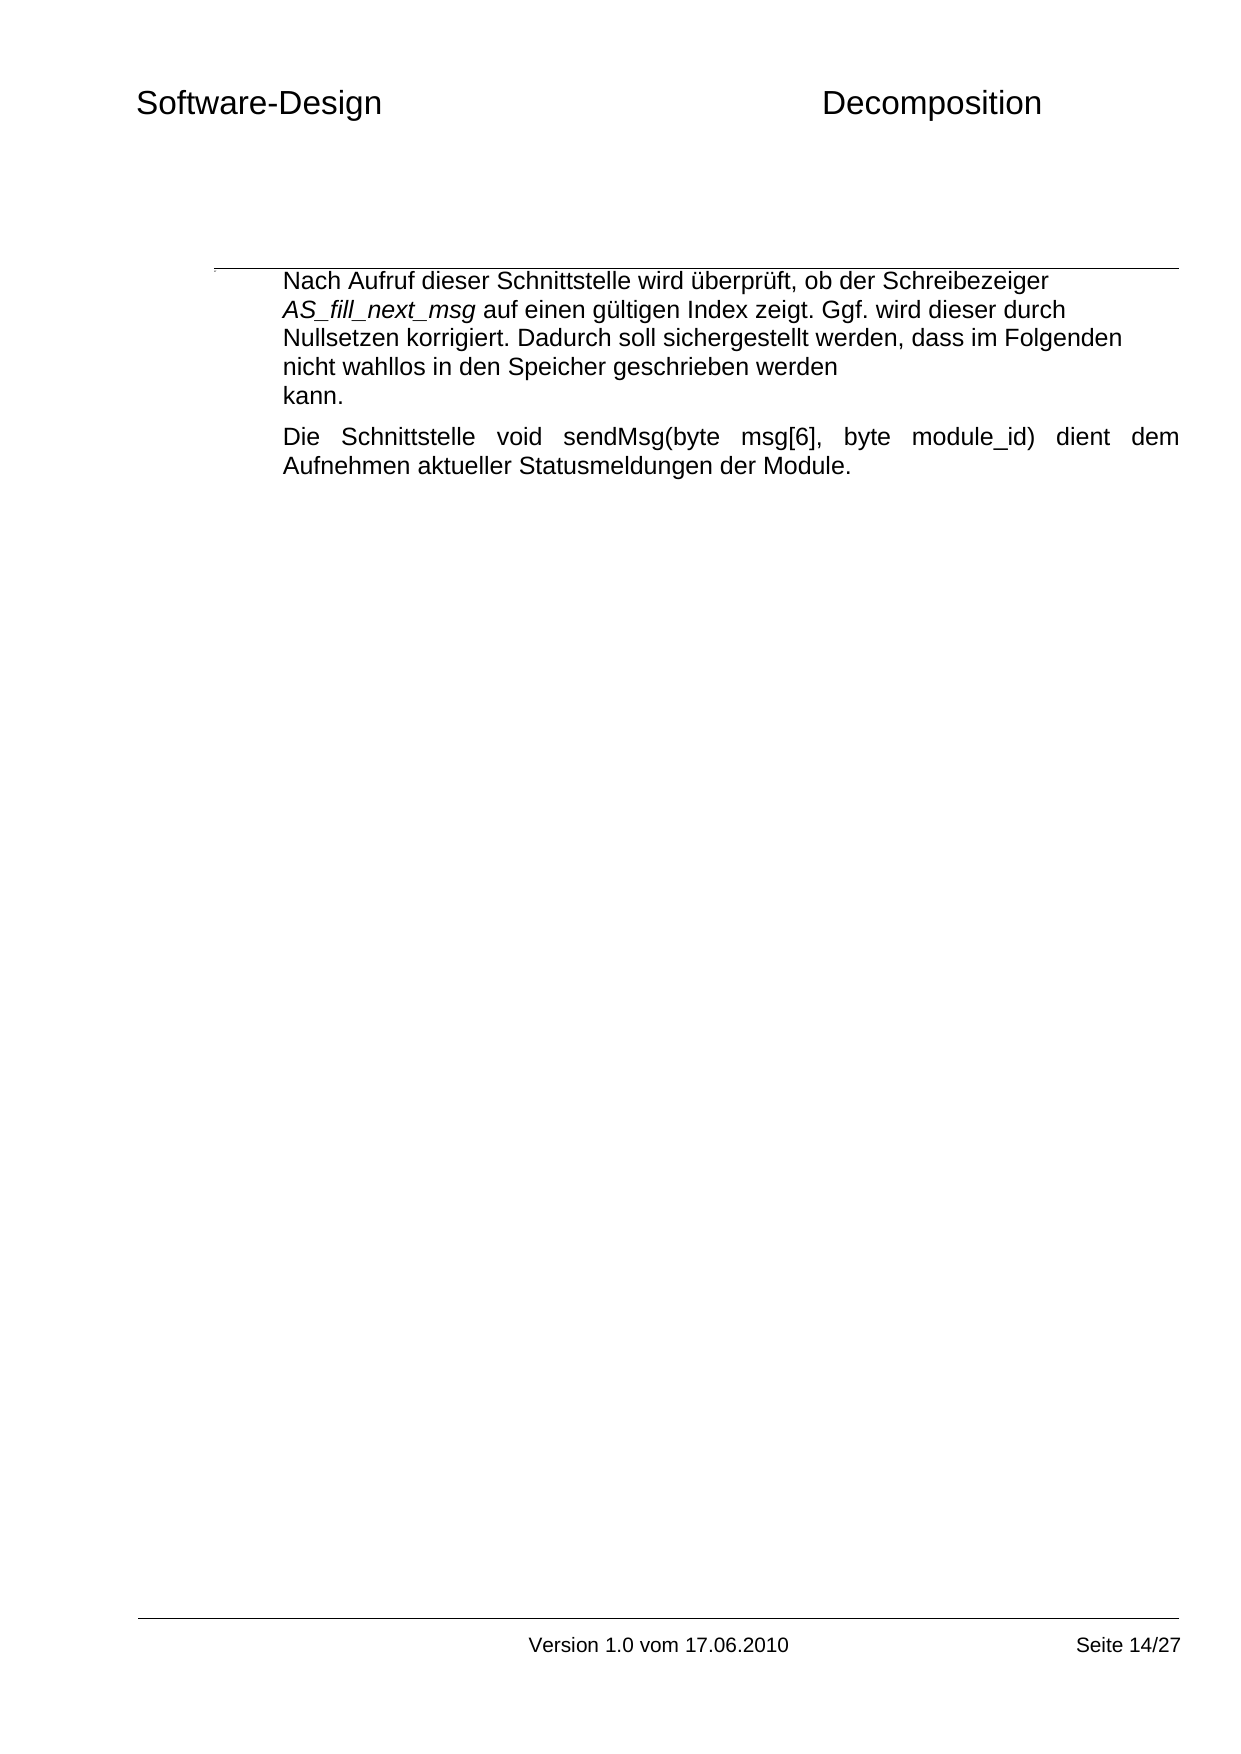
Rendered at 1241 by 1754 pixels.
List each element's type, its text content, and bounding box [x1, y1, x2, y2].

text Die Schnittstelle void sendMsg(byte msg[6], byte module_id) dient dem Aufnehmen aktueller Statusmeldungen der Module. [283, 422, 1181, 479]
text kann. [283, 381, 1181, 409]
text Nach Aufruf dieser Schnittstelle wird überprüft, ob der Schreibezeiger AS_fill_next_msg auf einen gültigen Index zeigt. Ggf. wird dieser durch Nullsetzen korrigiert. Dadurch soll sichergestellt werden, dass im Folgenden nicht wahllos in den Speicher geschrieben werden [283, 289, 1181, 381]
